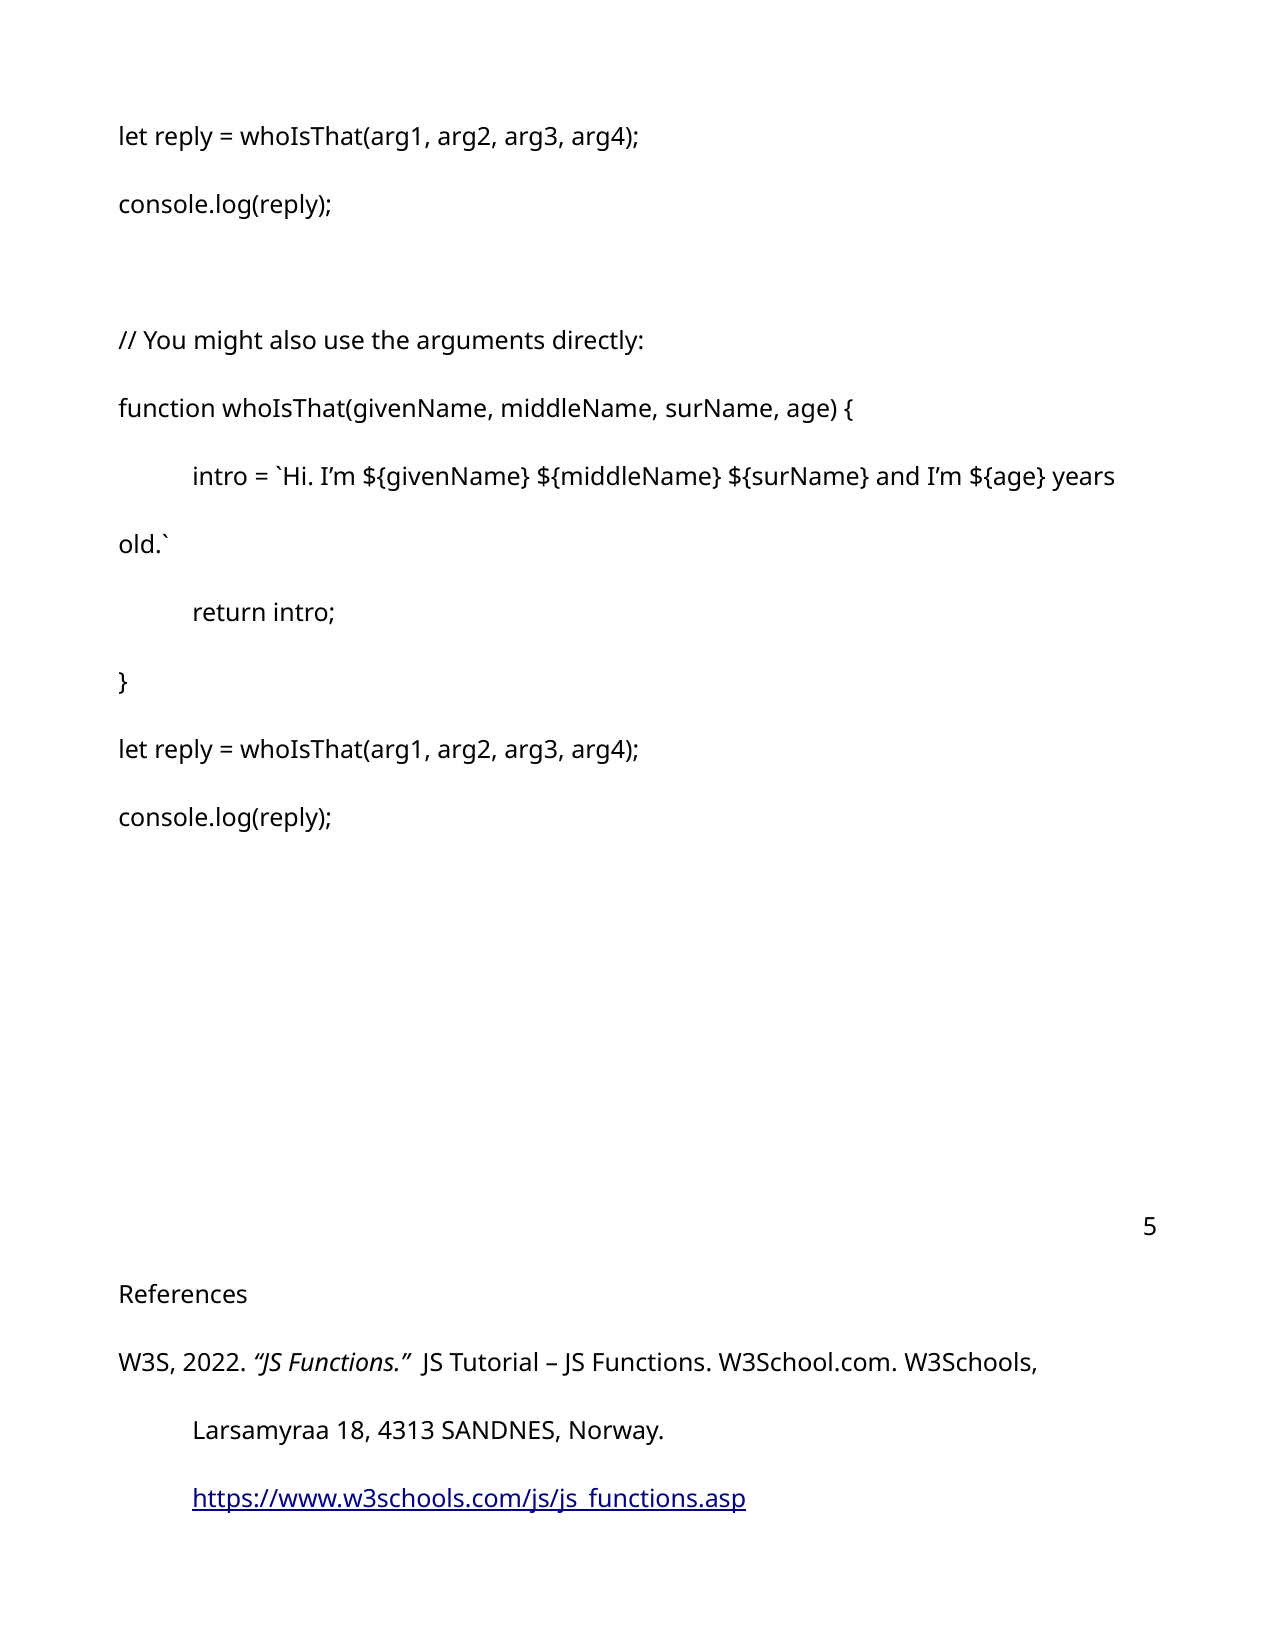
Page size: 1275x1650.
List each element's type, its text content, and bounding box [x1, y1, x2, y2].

text 5 [118, 1208, 1157, 1242]
text References [118, 1276, 1157, 1310]
text intro = `Hi. I’m ${givenName} ${middleName} ${surName} and I’m ${age} years old.` [118, 459, 1157, 561]
text return intro; [118, 595, 1157, 629]
text let reply = whoIsThat(arg1, arg2, arg3, arg4); [118, 118, 1157, 152]
text } [118, 663, 1157, 697]
text console.log(reply); [118, 186, 1157, 220]
text https://www.w3schools.com/js/js_functions.asp [118, 1481, 1157, 1515]
text let reply = whoIsThat(arg1, arg2, arg3, arg4); [118, 731, 1157, 765]
text console.log(reply); [118, 799, 1157, 833]
text W3S, 2022. “JS Functions.” JS Tutorial – JS Functions. W3School.com. W3Schools, Larsamyraa 18, 4313 SANDNES, Norway. [118, 1344, 1157, 1447]
text // You might also use the arguments directly: [118, 322, 1157, 357]
text function whoIsThat(givenName, middleName, surName, age) { [118, 391, 1157, 425]
